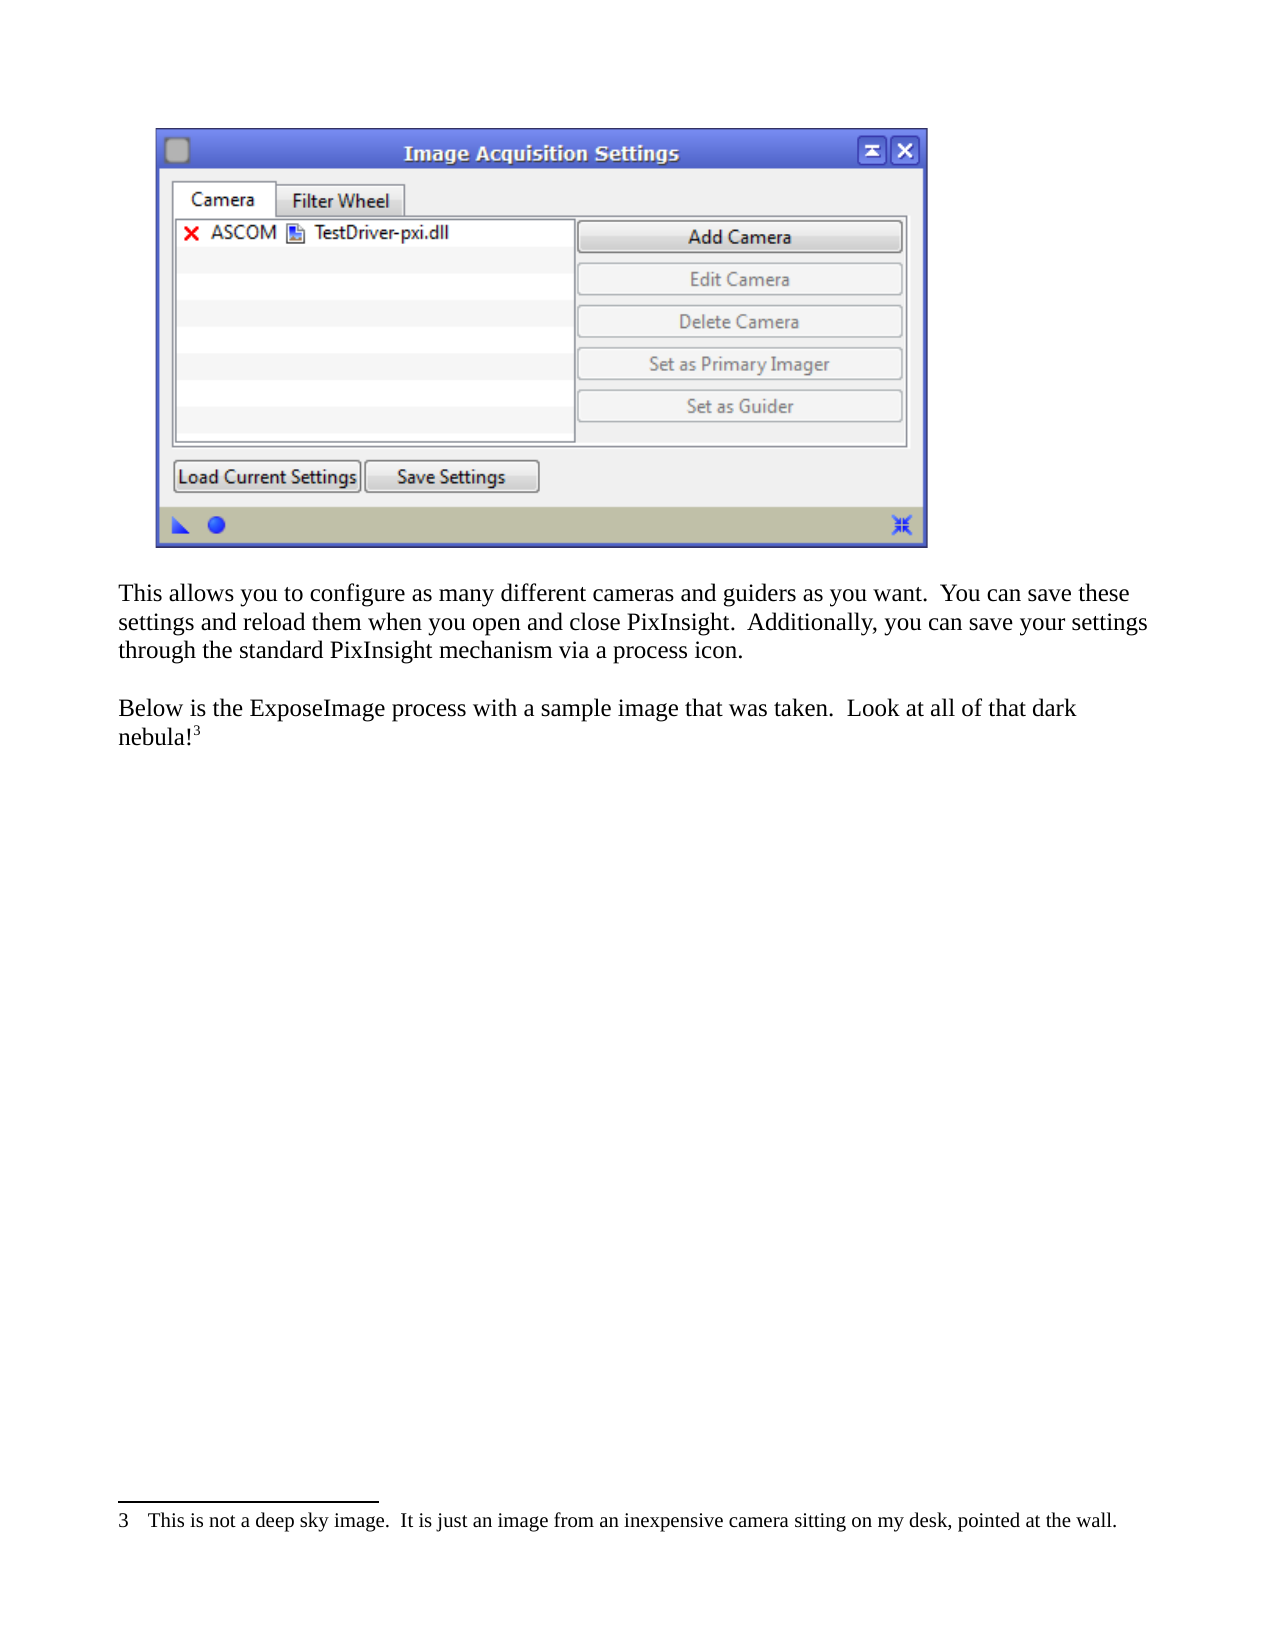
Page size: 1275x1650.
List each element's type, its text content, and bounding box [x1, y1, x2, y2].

text This is not a deep sky image. It is just an image from an inexpensive camera sitting on my desk, pointed at the wall. [118, 1508, 1157, 1532]
picture [155, 128, 928, 548]
text This allows you to configure as many different cameras and guiders as you want. You can save these settings and reload them when you open and close PixInsight. Additionally, you can save your settings through the standard PixInsight mechanism via a process icon. [118, 578, 1157, 664]
text Below is the ExposeImage process with a sample image that was taken. Look at all of that dark nebula! [118, 693, 1157, 751]
